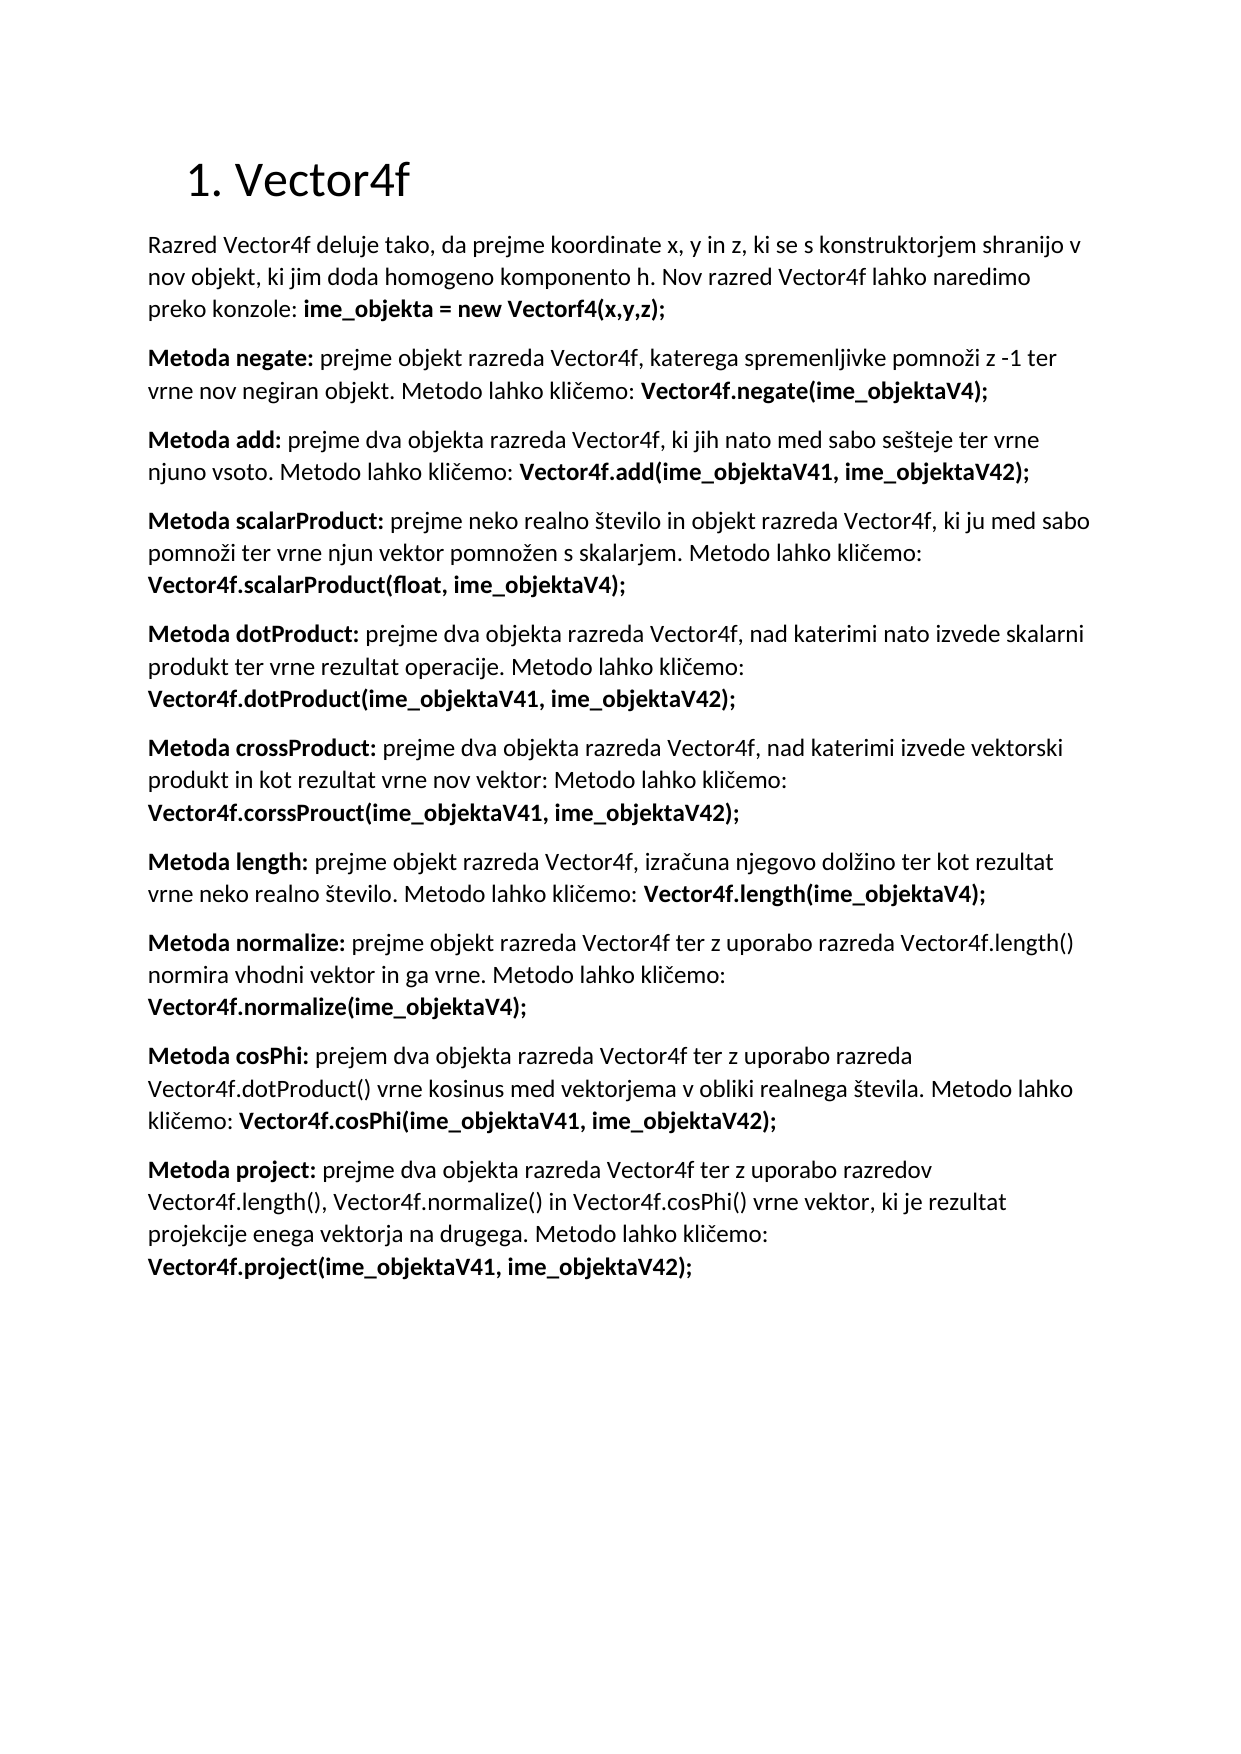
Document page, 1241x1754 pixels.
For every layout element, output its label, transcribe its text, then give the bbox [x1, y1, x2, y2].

text Razred Vector4f deluje tako, da prejme koordinate x, y in z, ki se s konstruktorjem shranijo v nov objekt, ki jim doda homogeno komponento h. Nov razred Vector4f lahko naredimo preko konzole: ime_objekta = new Vectorf4(x,y,z); [148, 229, 1093, 324]
text Metoda add: prejme dva objekta razreda Vector4f, ki jih nato med sabo sešteje ter vrne njuno vsoto. Metodo lahko kličemo: Vector4f.add(ime_objektaV41, ime_objektaV42); [148, 424, 1093, 487]
text Metoda project: prejme dva objekta razreda Vector4f ter z uporabo razredov Vector4f.length(), Vector4f.normalize() in Vector4f.cosPhi() vrne vektor, ki je rezultat projekcije enega vektorja na drugega. Metodo lahko kličemo: Vector4f.project(ime_objektaV41, ime_objektaV42); [148, 1154, 1093, 1281]
text Metoda negate: prejme objekt razreda Vector4f, katerega spremenljivke pomnoži z -1 ter vrne nov negiran objekt. Metodo lahko kličemo: Vector4f.negate(ime_objektaV4); [148, 342, 1093, 405]
text Metoda cosPhi: prejem dva objekta razreda Vector4f ter z uporabo razreda Vector4f.dotProduct() vrne kosinus med vektorjema v obliki realnega števila. Metodo lahko kličemo: Vector4f.cosPhi(ime_objektaV41, ime_objektaV42); [148, 1040, 1093, 1136]
text Metoda scalarProduct: prejme neko realno število in objekt razreda Vector4f, ki ju med sabo pomnoži ter vrne njun vektor pomnožen s skalarjem. Metodo lahko kličemo: Vector4f.scalarProduct(float, ime_objektaV4); [148, 505, 1093, 600]
text Metoda length: prejme objekt razreda Vector4f, izračuna njegovo dolžino ter kot rezultat vrne neko realno število. Metodo lahko kličemo: Vector4f.length(ime_objektaV4); [148, 846, 1093, 908]
text Metoda crossProduct: prejme dva objekta razreda Vector4f, nad katerimi izvede vektorski produkt in kot rezultat vrne nov vektor: Metodo lahko kličemo: Vector4f.corssProuct(ime_objektaV41, ime_objektaV42); [148, 732, 1093, 827]
text Metoda dotProduct: prejme dva objekta razreda Vector4f, nad katerimi nato izvede skalarni produkt ter vrne rezultat operacije. Metodo lahko kličemo: Vector4f.dotProduct(ime_objektaV41, ime_objektaV42); [148, 618, 1093, 714]
text Metoda normalize: prejme objekt razreda Vector4f ter z uporabo razreda Vector4f.length() normira vhodni vektor in ga vrne. Metodo lahko kličemo: Vector4f.normalize(ime_objektaV4); [148, 927, 1093, 1022]
list Vector4f [185, 148, 1093, 209]
